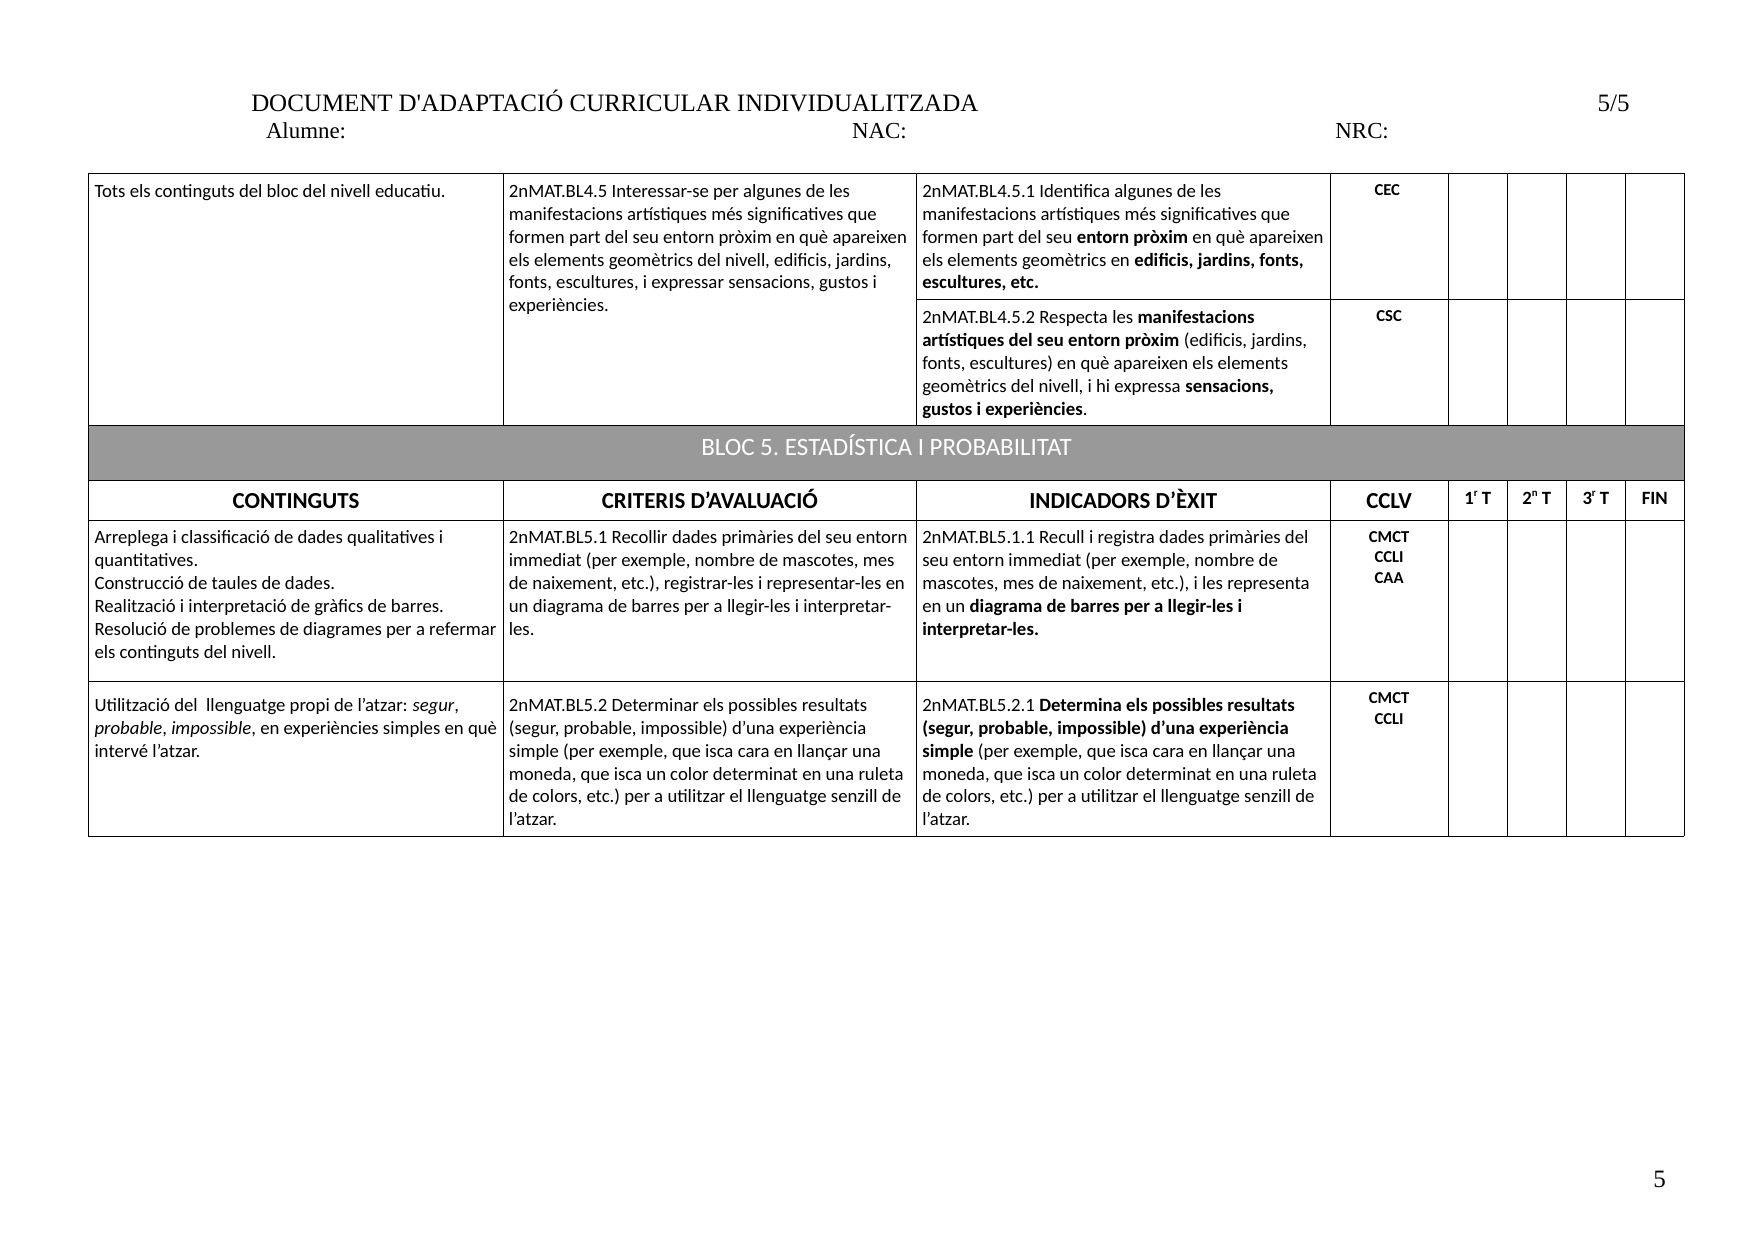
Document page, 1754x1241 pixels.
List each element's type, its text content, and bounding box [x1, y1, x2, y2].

table_cell CMCT CCLI CAA [1331, 521, 1448, 681]
table_cell Tots els continguts del bloc del nivell educatiu. [89, 174, 503, 425]
table_cell [1449, 682, 1507, 836]
table_cell CEC [1331, 174, 1448, 299]
table_cell 2nMAT.BL4.5 Interessar-se per algunes de les manifestacions artístiques més significatives que formen part del seu entorn pròxim en què apareixen els elements geomètrics del nivell, edificis, jardins, fonts, escultures, i expressar sensacions, gustos i experiències. [504, 174, 916, 425]
table_cell [1626, 682, 1684, 836]
table_cell [1626, 300, 1684, 425]
table_cell CSC [1331, 300, 1448, 425]
table_cell 2n T [1508, 481, 1566, 519]
table_cell Arreplega i classificació de dades qualitatives i quantitatives. Construcció de taules de dades. Realització i interpretació de gràfics de barres. Resolució de problemes de diagrames per a refermar els continguts del nivell. [89, 521, 503, 681]
table_cell CMCT CCLI [1331, 682, 1448, 836]
table_cell 1r T [1449, 481, 1507, 519]
table_cell [1508, 174, 1566, 299]
table_cell [1449, 300, 1507, 425]
table_cell [1508, 300, 1566, 425]
table_cell [1508, 682, 1566, 836]
table_cell 3r T [1567, 481, 1625, 519]
table_cell BLOC 5. ESTADÍSTICA I PROBABILITAT [89, 426, 1684, 480]
table_cell [1449, 174, 1507, 299]
table_cell [1626, 174, 1684, 299]
table_cell 2nMAT.BL5.2.1 Determina els possibles resultats (segur, probable, impossible) d’una experiència simple (per exemple, que isca cara en llançar una moneda, que isca un color determinat en una ruleta de colors, etc.) per a utilitzar el llenguatge senzill de l’atzar. [917, 682, 1330, 836]
table_cell CCLV [1331, 481, 1448, 519]
table_cell CRITERIS D’AVALUACIÓ [504, 481, 916, 519]
table_cell [1567, 682, 1625, 836]
table_cell [1567, 174, 1625, 299]
table_cell [1626, 521, 1684, 681]
table_cell [1449, 521, 1507, 681]
table_cell 2nMAT.BL5.2 Determinar els possibles resultats (segur, probable, impossible) d’una experiència simple (per exemple, que isca cara en llançar una moneda, que isca un color determinat en una ruleta de colors, etc.) per a utilitzar el llenguatge senzill de l’atzar. [504, 682, 916, 836]
table_cell Utilització del llenguatge propi de l’atzar: segur, probable, impossible, en experiències simples en què intervé l’atzar. [89, 682, 503, 836]
table_cell 2nMAT.BL4.5.2 Respecta les manifestacions artístiques del seu entorn pròxim (edificis, jardins, fonts, escultures) en què apareixen els elements geomètrics del nivell, i hi expressa sensacions, gustos i experiències. [917, 300, 1330, 425]
table_cell 2nMAT.BL5.1 Recollir dades primàries del seu entorn immediat (per exemple, nombre de mascotes, mes de naixement, etc.), registrar-les i representar-les en un diagrama de barres per a llegir-les i interpretar-les. [504, 521, 916, 681]
table_cell 2nMAT.BL4.5.1 Identifica algunes de les manifestacions artístiques més significatives que formen part del seu entorn pròxim en què apareixen els elements geomètrics en edificis, jardins, fonts, escultures, etc. [917, 174, 1330, 299]
table_cell [1508, 521, 1566, 681]
table_cell [1567, 521, 1625, 681]
table_cell [1567, 300, 1625, 425]
table_cell 2nMAT.BL5.1.1 Recull i registra dades primàries del seu entorn immediat (per exemple, nombre de mascotes, mes de naixement, etc.), i les representa en un diagrama de barres per a llegir-les i interpretar-les. [917, 521, 1330, 681]
table_cell CONTINGUTS [89, 481, 503, 519]
table_cell INDICADORS D’ÈXIT [917, 481, 1330, 519]
table_cell FIN [1626, 481, 1684, 519]
